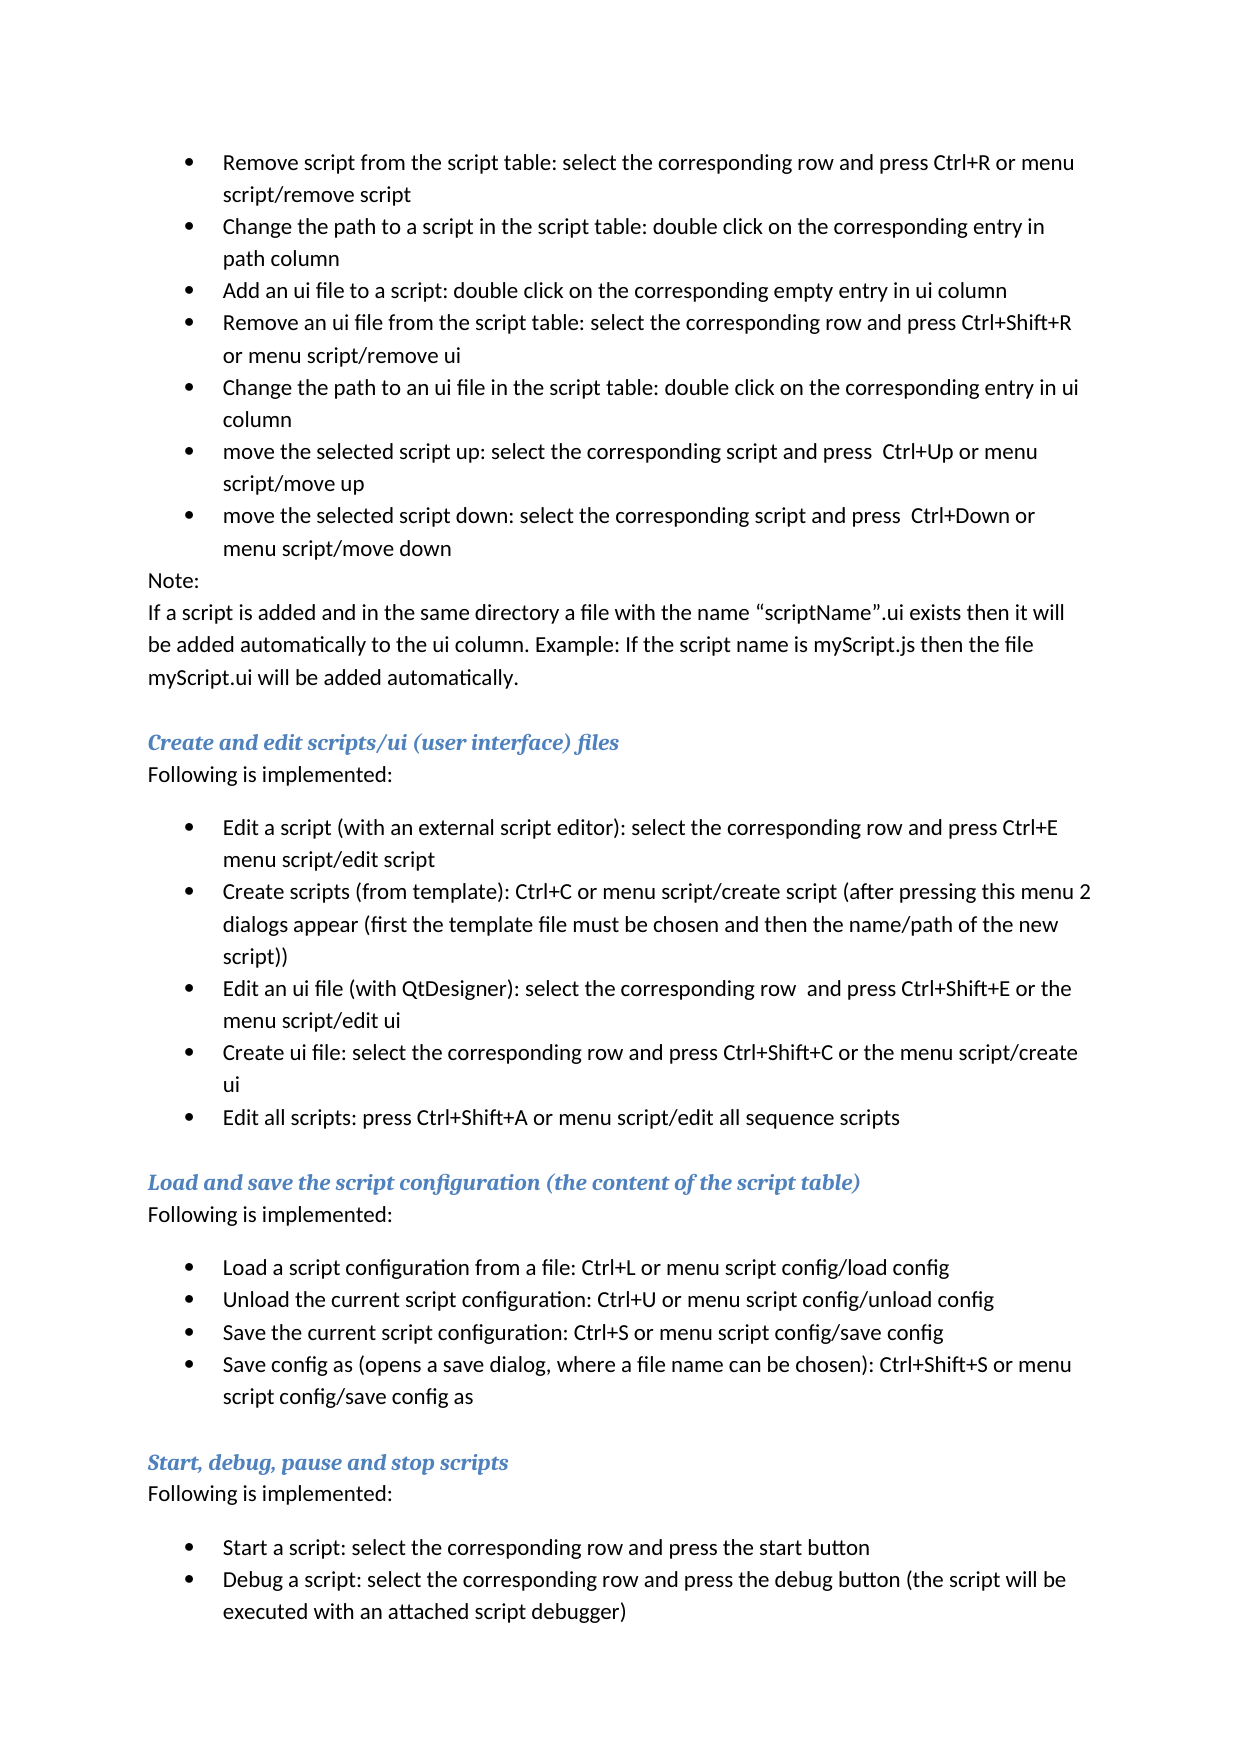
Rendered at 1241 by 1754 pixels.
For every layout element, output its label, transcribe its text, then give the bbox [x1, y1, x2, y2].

list Remove script from the script table: select the corresponding row and press Ctrl+R or menu script/remove script [185, 148, 1093, 208]
list Create scripts (from template): Ctrl+C or menu script/create script (after pressing this menu 2 dialogs appear (first the template file must be chosen and then the name/path of the new script)) [185, 877, 1093, 970]
subtitle Create and edit scripts/ui (user interface) files [148, 730, 1093, 756]
text Following is implemented: [148, 1479, 1093, 1508]
list If a script is added and in the same directory a file with the name “scriptName”.ui exists then it will be added automatically to the ui column. Example: If the script name is myScript.js then the file myScript.ui will be added automatically. [148, 598, 1093, 691]
list move the selected script up: select the corresponding script and press Ctrl+Up or menu script/move up [185, 437, 1093, 497]
subtitle Start, debug, pause and stop scripts [148, 1449, 1093, 1476]
list Add an ui file to a script: double click on the corresponding empty entry in ui column [185, 276, 1093, 304]
subtitle Load and save the script configuration (the content of the script table) [148, 1170, 1093, 1196]
list Edit an ui file (with QtDesigner): select the corresponding row and press Ctrl+Shift+E or the menu script/edit ui [185, 974, 1093, 1034]
list Change the path to an ui file in the script table: double click on the corresponding entry in ui column [185, 373, 1093, 433]
list move the selected script down: select the corresponding script and press Ctrl+Down or menu script/move down [185, 502, 1093, 562]
list Unload the current script configuration: Ctrl+U or menu script config/unload config [185, 1286, 1093, 1313]
list Create ui file: select the corresponding row and press Ctrl+Shift+C or the menu script/create ui [185, 1038, 1093, 1099]
list Edit a script (with an external script editor): select the corresponding row and press Ctrl+E menu script/edit script [185, 813, 1093, 873]
text Following is implemented: [148, 760, 1093, 788]
list Save the current script configuration: Ctrl+S or menu script config/save config [185, 1318, 1093, 1346]
list Debug a script: select the corresponding row and press the debug button (the script will be executed with an attached script debugger) [185, 1565, 1093, 1625]
list Edit all scripts: press Ctrl+Shift+A or menu script/edit all sequence scripts [185, 1103, 1093, 1131]
list Save config as (opens a save dialog, where a file name can be chosen): Ctrl+Shift+S or menu script config/save config as [185, 1350, 1093, 1410]
list Start a script: select the corresponding row and press the start button [185, 1533, 1093, 1561]
list Change the path to a script in the script table: double click on the corresponding entry in path column [185, 212, 1093, 272]
text Following is implemented: [148, 1200, 1093, 1228]
list Remove an ui file from the script table: select the corresponding row and press Ctrl+Shift+R or menu script/remove ui [185, 308, 1093, 369]
list Note: [148, 566, 1093, 594]
list Load a script configuration from a file: Ctrl+L or menu script config/load config [185, 1253, 1093, 1281]
